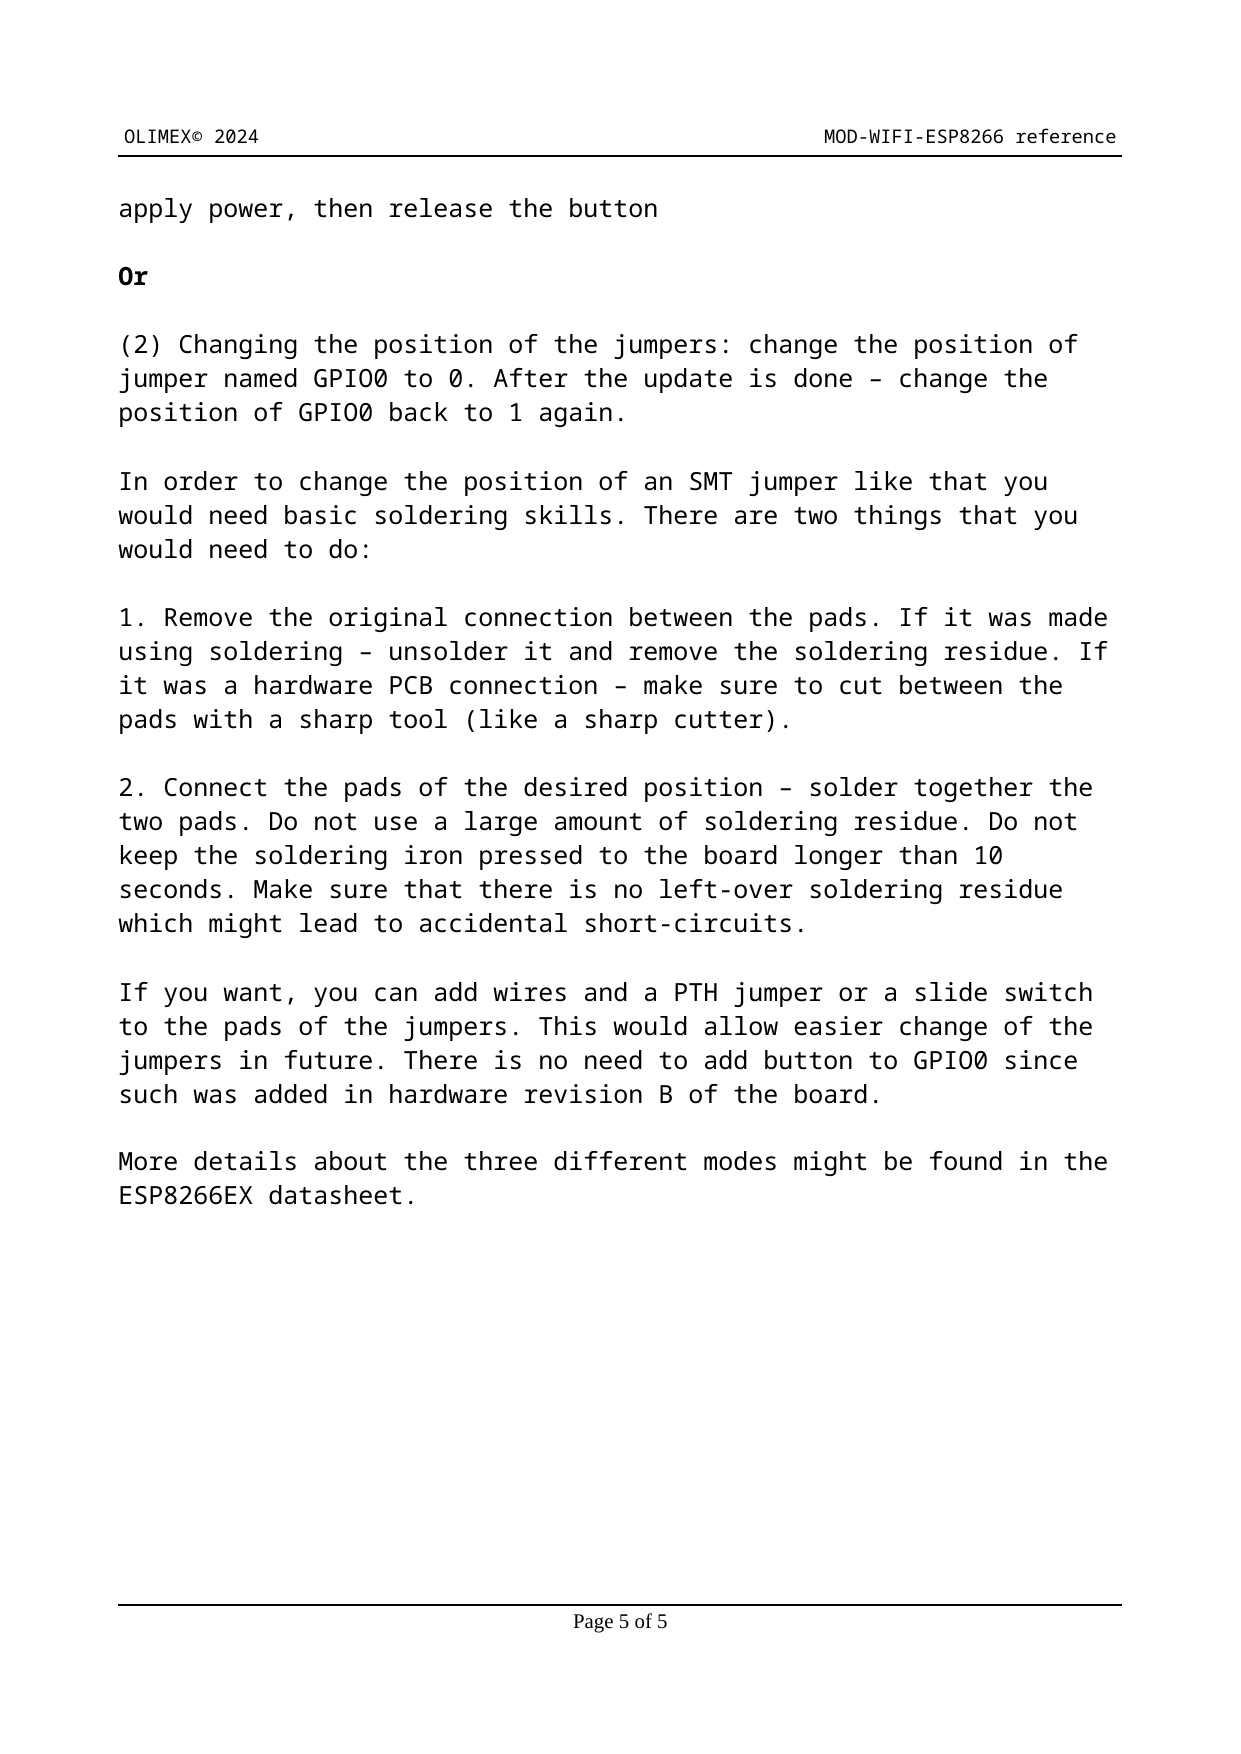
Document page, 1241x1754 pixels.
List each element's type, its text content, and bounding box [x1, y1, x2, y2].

text (2) Changing the position of the jumpers: change the position of jumper named GPIO0 to 0. After the update is done – change the position of GPIO0 back to 1 again. [118, 327, 1122, 429]
text Or [118, 259, 1122, 293]
text In order to change the position of an SMT jumper like that you would need basic soldering skills. There are two things that you would need to do: [118, 463, 1122, 565]
text apply power, then release the button [118, 191, 1122, 225]
text More details about the three different modes might be found in the ESP8266EX datasheet. [118, 1144, 1122, 1212]
text 2. Connect the pads of the desired position – solder together the two pads. Do not use a large amount of soldering residue. Do not keep the soldering iron pressed to the board longer than 10 seconds. Make sure that there is no left-over soldering residue which might lead to accidental short-circuits. [118, 770, 1122, 940]
text 1. Remove the original connection between the pads. If it was made using soldering – unsolder it and remove the soldering residue. If it was a hardware PCB connection – make sure to cut between the pads with a sharp tool (like a sharp cutter). [118, 599, 1122, 736]
text If you want, you can add wires and a PTH jumper or a slide switch to the pads of the jumpers. This would allow easier change of the jumpers in future. There is no need to add button to GPIO0 since such was added in hardware revision B of the board. [118, 974, 1122, 1110]
